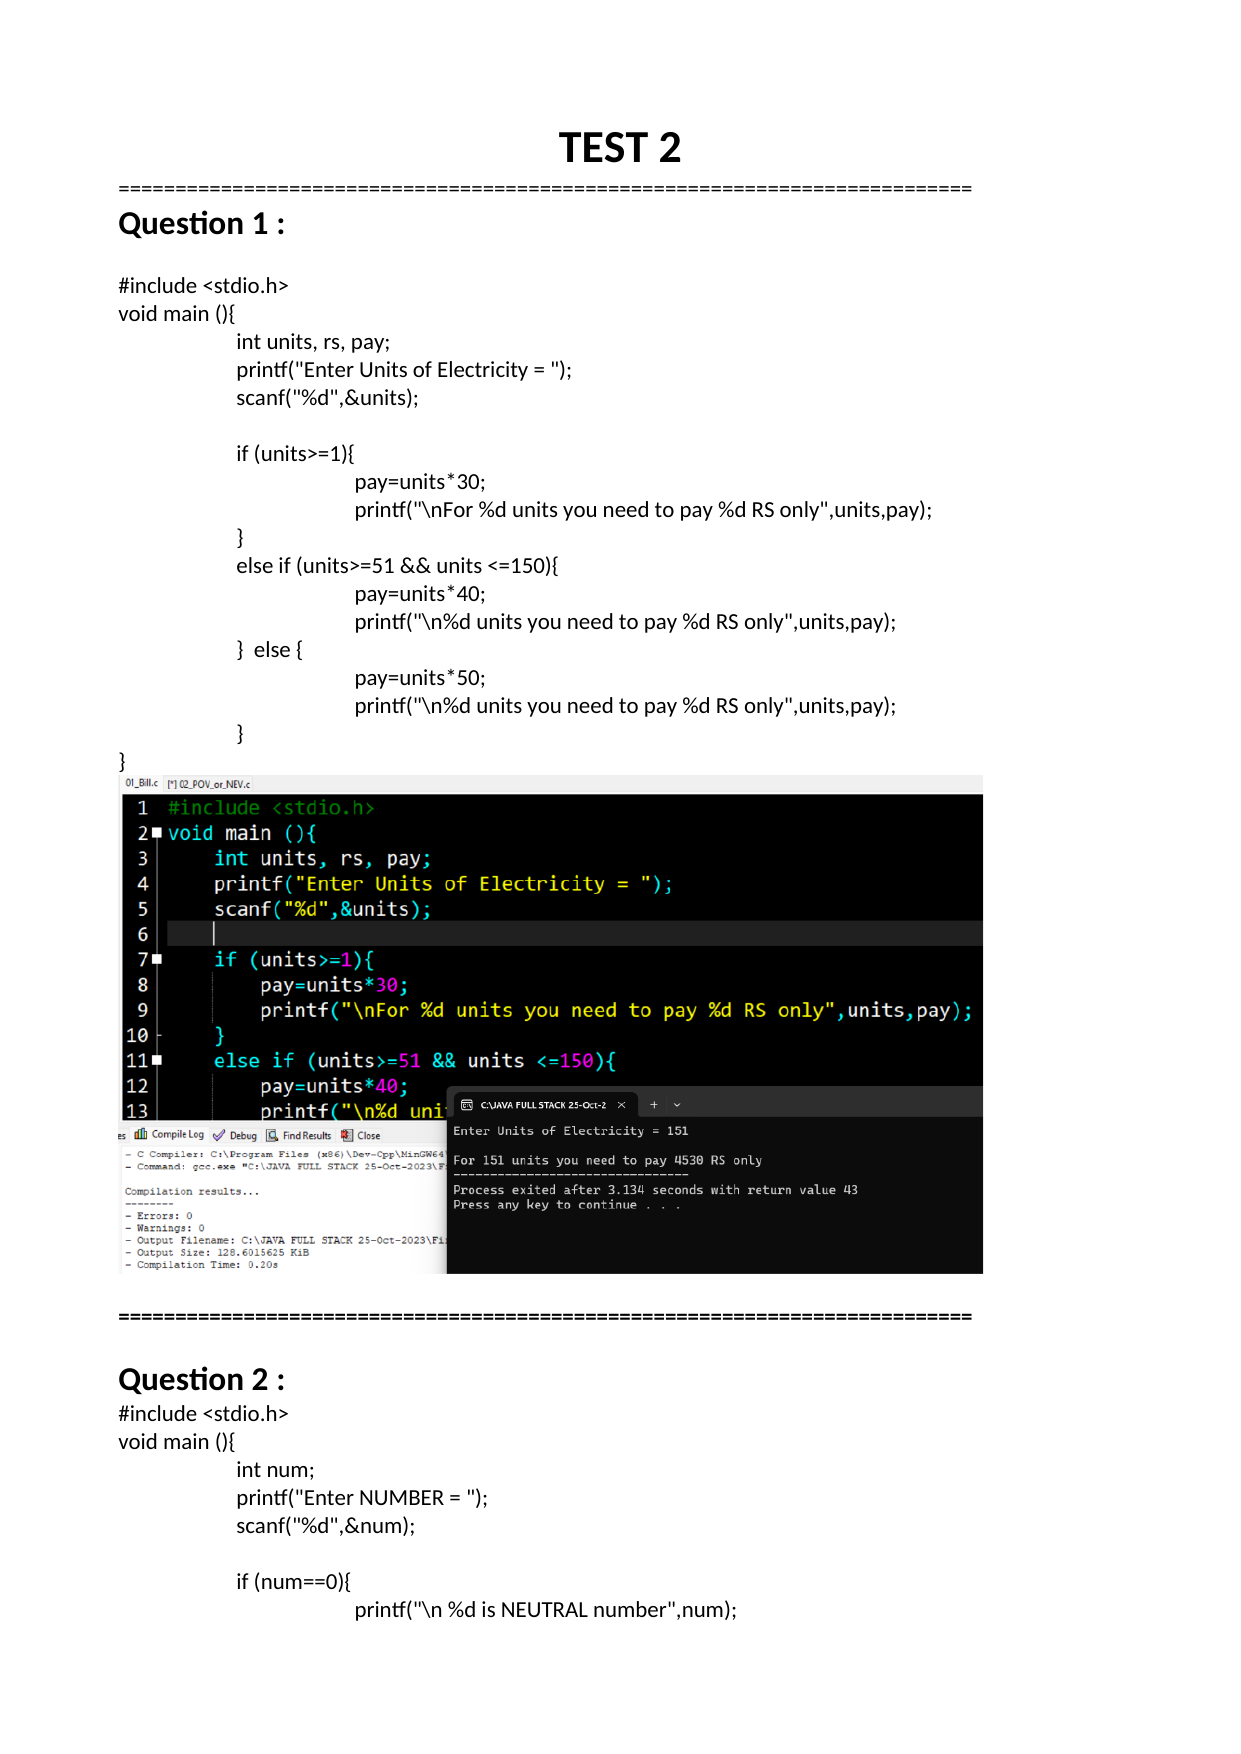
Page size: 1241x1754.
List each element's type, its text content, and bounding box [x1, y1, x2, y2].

text printf("\n%d units you need to pay %d RS only",units,pay); [118, 607, 1122, 635]
text pay=units*50; [118, 663, 1122, 691]
text printf("Enter Units of Electricity = "); [118, 355, 1122, 383]
text scanf("%d",&num); [118, 1511, 1122, 1539]
text } [118, 747, 1122, 775]
text } [118, 523, 1122, 551]
text Question 1 : [118, 202, 1122, 243]
text printf("Enter NUMBER = "); [118, 1483, 1122, 1511]
text scanf("%d",&units); [118, 383, 1122, 411]
text printf("\n%d units you need to pay %d RS only",units,pay); [118, 691, 1122, 719]
text if (units>=1){ [118, 439, 1122, 467]
text =========================================================================== [118, 174, 1122, 202]
text } [118, 719, 1122, 747]
text void main (){ [118, 299, 1122, 327]
text void main (){ [118, 1427, 1122, 1455]
text printf("\nFor %d units you need to pay %d RS only",units,pay); [118, 495, 1122, 523]
text Question 2 : [118, 1358, 1122, 1399]
text pay=units*40; [118, 579, 1122, 607]
text int num; [118, 1455, 1122, 1483]
text #include <stdio.h> [118, 1399, 1122, 1427]
text =========================================================================== [118, 1302, 1122, 1330]
text TEST 2 [118, 118, 1122, 174]
text #include <stdio.h> [118, 271, 1122, 299]
text else if (units>=51 && units <=150){ [118, 551, 1122, 579]
text pay=units*30; [118, 467, 1122, 495]
text int units, rs, pay; [118, 327, 1122, 355]
text printf("\n %d is NEUTRAL number",num); [118, 1595, 1122, 1623]
text if (num==0){ [118, 1567, 1122, 1595]
text } else { [118, 635, 1122, 663]
